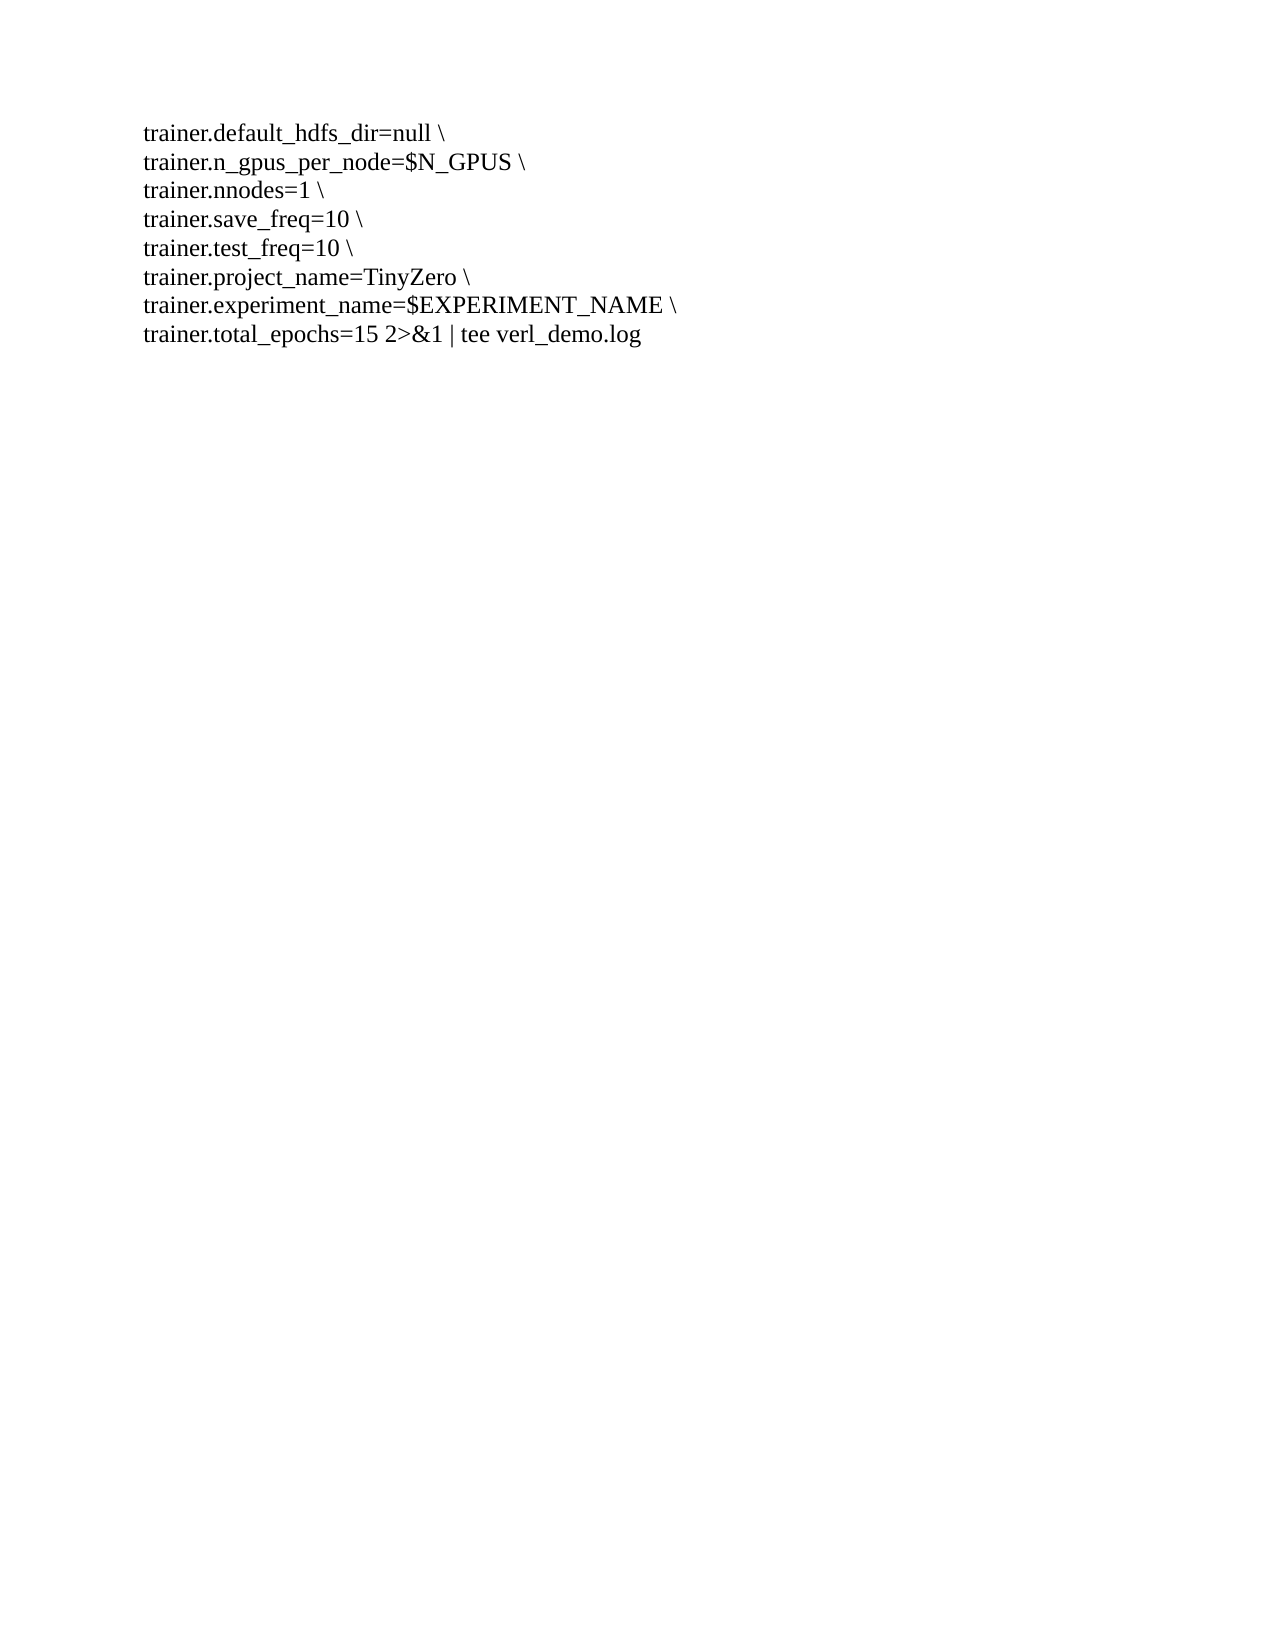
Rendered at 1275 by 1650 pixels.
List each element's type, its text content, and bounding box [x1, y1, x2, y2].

text trainer.total_epochs=15 2>&1 | tee verl_demo.log [118, 319, 1157, 348]
text trainer.project_name=TinyZero \ [118, 262, 1157, 291]
text trainer.save_freq=10 \ [118, 204, 1157, 233]
text trainer.test_freq=10 \ [118, 233, 1157, 262]
text trainer.experiment_name=$EXPERIMENT_NAME \ [118, 291, 1157, 319]
text trainer.default_hdfs_dir=null \ [118, 118, 1157, 147]
text trainer.n_gpus_per_node=$N_GPUS \ [118, 147, 1157, 176]
text trainer.nnodes=1 \ [118, 176, 1157, 204]
